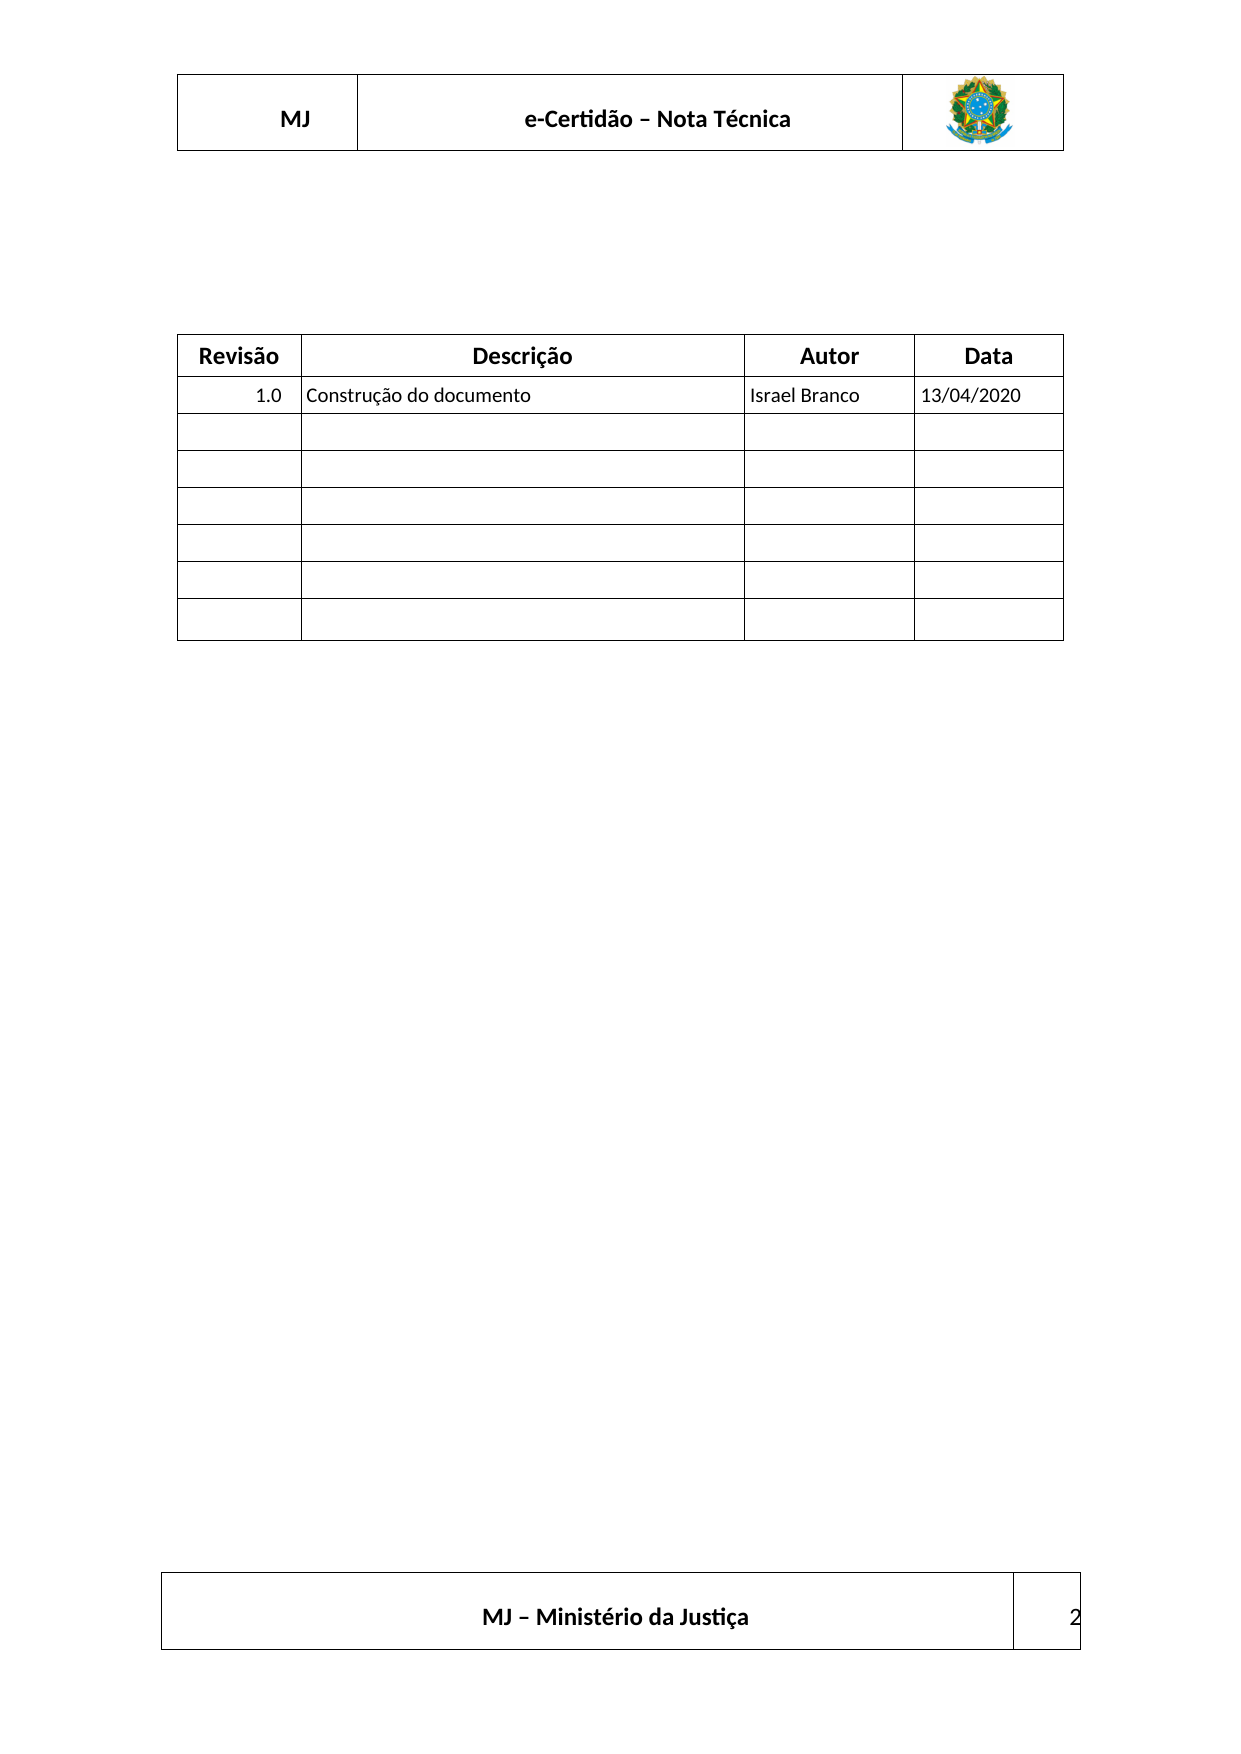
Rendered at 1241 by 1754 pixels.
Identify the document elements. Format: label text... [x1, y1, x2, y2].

table_cell [302, 562, 744, 598]
table_cell [915, 562, 1063, 598]
table_cell [178, 414, 301, 450]
table_cell 1.0 [178, 377, 301, 413]
table_cell [915, 525, 1063, 561]
table_cell [915, 599, 1063, 640]
table_cell [745, 562, 914, 598]
table_cell [302, 414, 744, 450]
table_cell [178, 451, 301, 487]
table_cell [745, 525, 914, 561]
table_cell [302, 488, 744, 524]
table_cell [178, 525, 301, 561]
table_cell [745, 414, 914, 450]
table_cell [178, 488, 301, 524]
table_cell [302, 525, 744, 561]
table_cell [745, 451, 914, 487]
table_cell 13/04/2020 [915, 377, 1063, 413]
table_cell [915, 451, 1063, 487]
table_cell [915, 488, 1063, 524]
table_cell Israel Branco [745, 377, 914, 413]
table_cell [745, 599, 914, 640]
table_cell [178, 562, 301, 598]
table_cell [745, 488, 914, 524]
table_header Autor [745, 335, 914, 376]
table_header Data [915, 335, 1063, 376]
table_cell [178, 599, 301, 640]
picture [944, 75, 1020, 149]
table_cell [302, 599, 744, 640]
table_cell [302, 451, 744, 487]
table_cell [915, 414, 1063, 450]
table_header Descrição [302, 335, 744, 376]
table_cell Construção do documento [302, 377, 744, 413]
table_header Revisão [178, 335, 301, 376]
